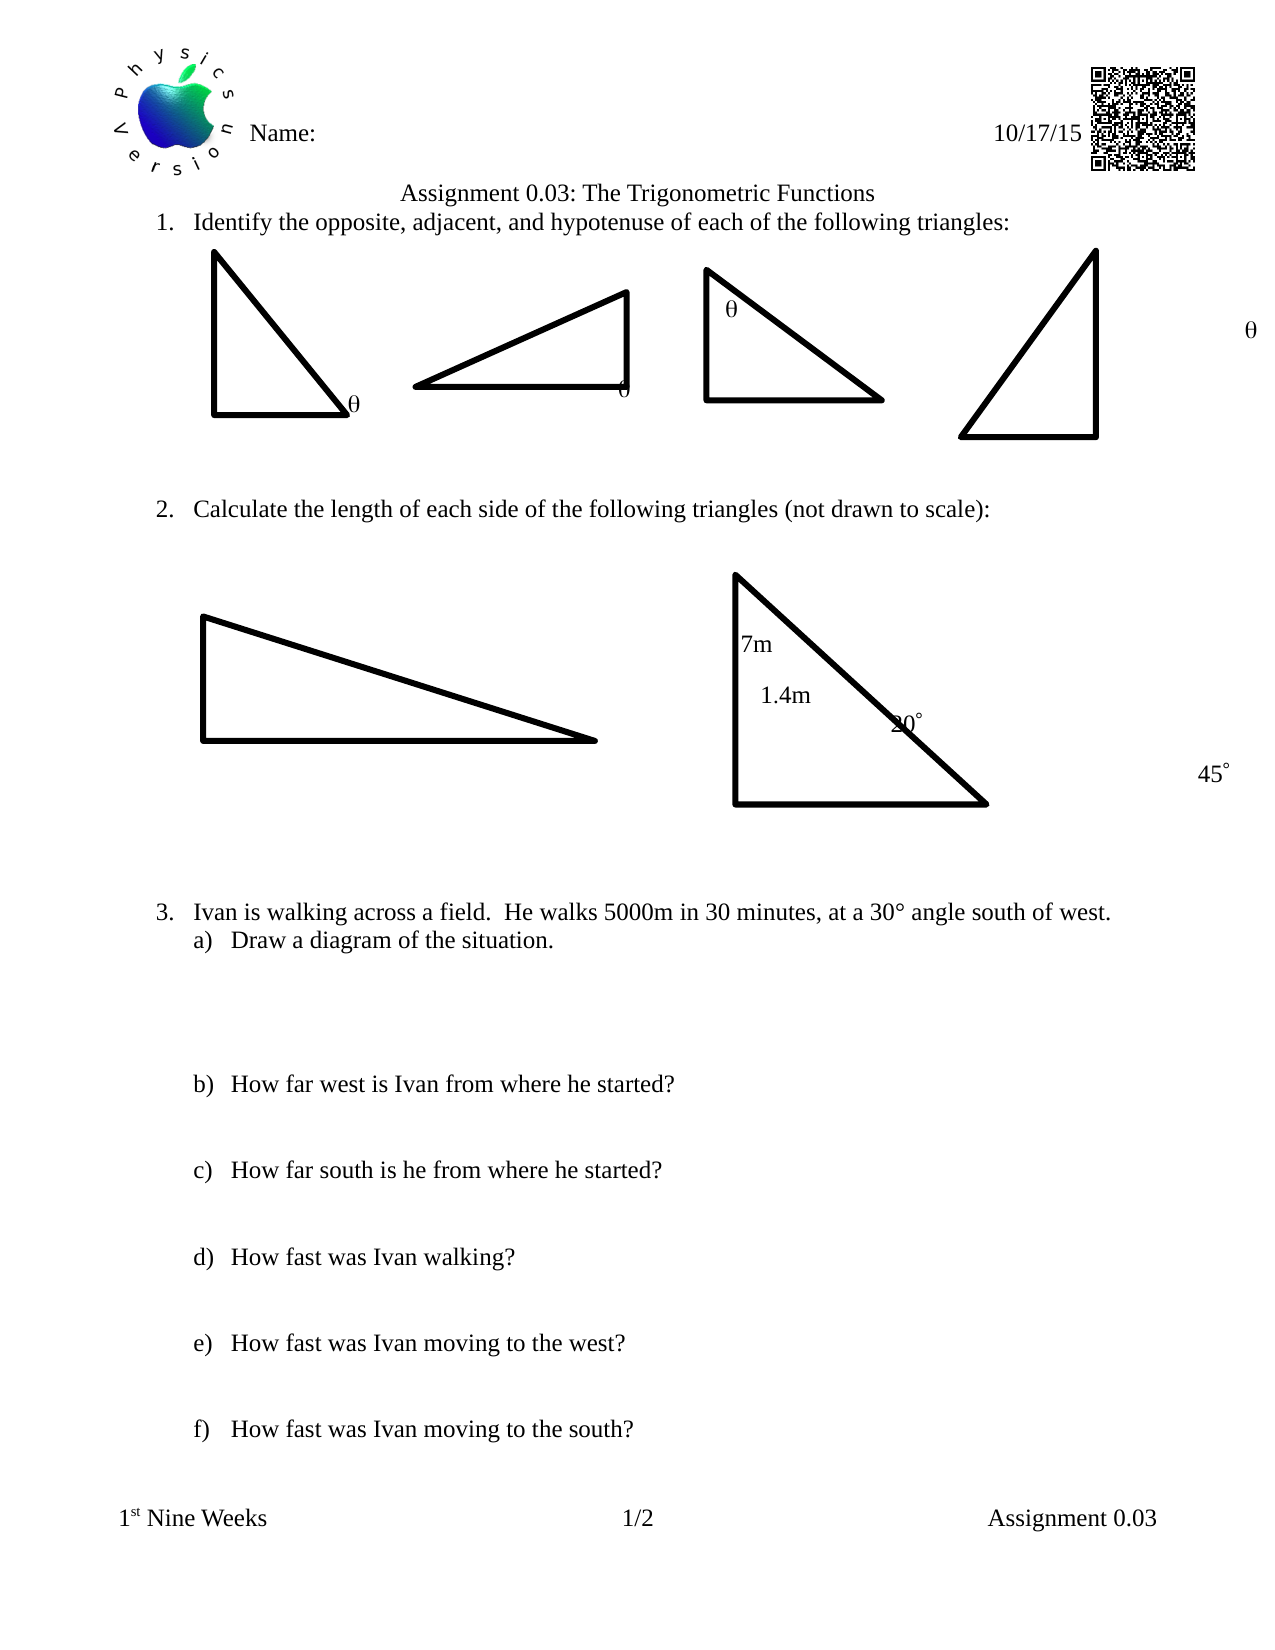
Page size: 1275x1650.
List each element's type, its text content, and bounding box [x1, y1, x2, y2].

list How fast was Ivan moving to the south? [193, 1414, 1157, 1443]
list Draw a diagram of the situation. [193, 926, 1157, 954]
list Identify the opposite, adjacent, and hypotenuse of each of the following triangles: [156, 207, 1157, 236]
text Assignment 0.03: The Trigonometric Functions [118, 176, 1157, 207]
list How fast was Ivan moving to the west? [193, 1328, 1157, 1357]
picture [1082, 58, 1203, 179]
picture [113, 48, 234, 176]
list Ivan is walking across a field. He walks 5000m in 30 minutes, at a 30° angle south of west. [156, 897, 1157, 926]
list How far west is Ivan from where he started? [193, 1069, 1157, 1098]
list Calculate the length of each side of the following triangles (not drawn to scale): [156, 494, 1157, 523]
list How far south is he from where he started? [193, 1156, 1157, 1184]
list How fast was Ivan walking? [193, 1242, 1157, 1271]
